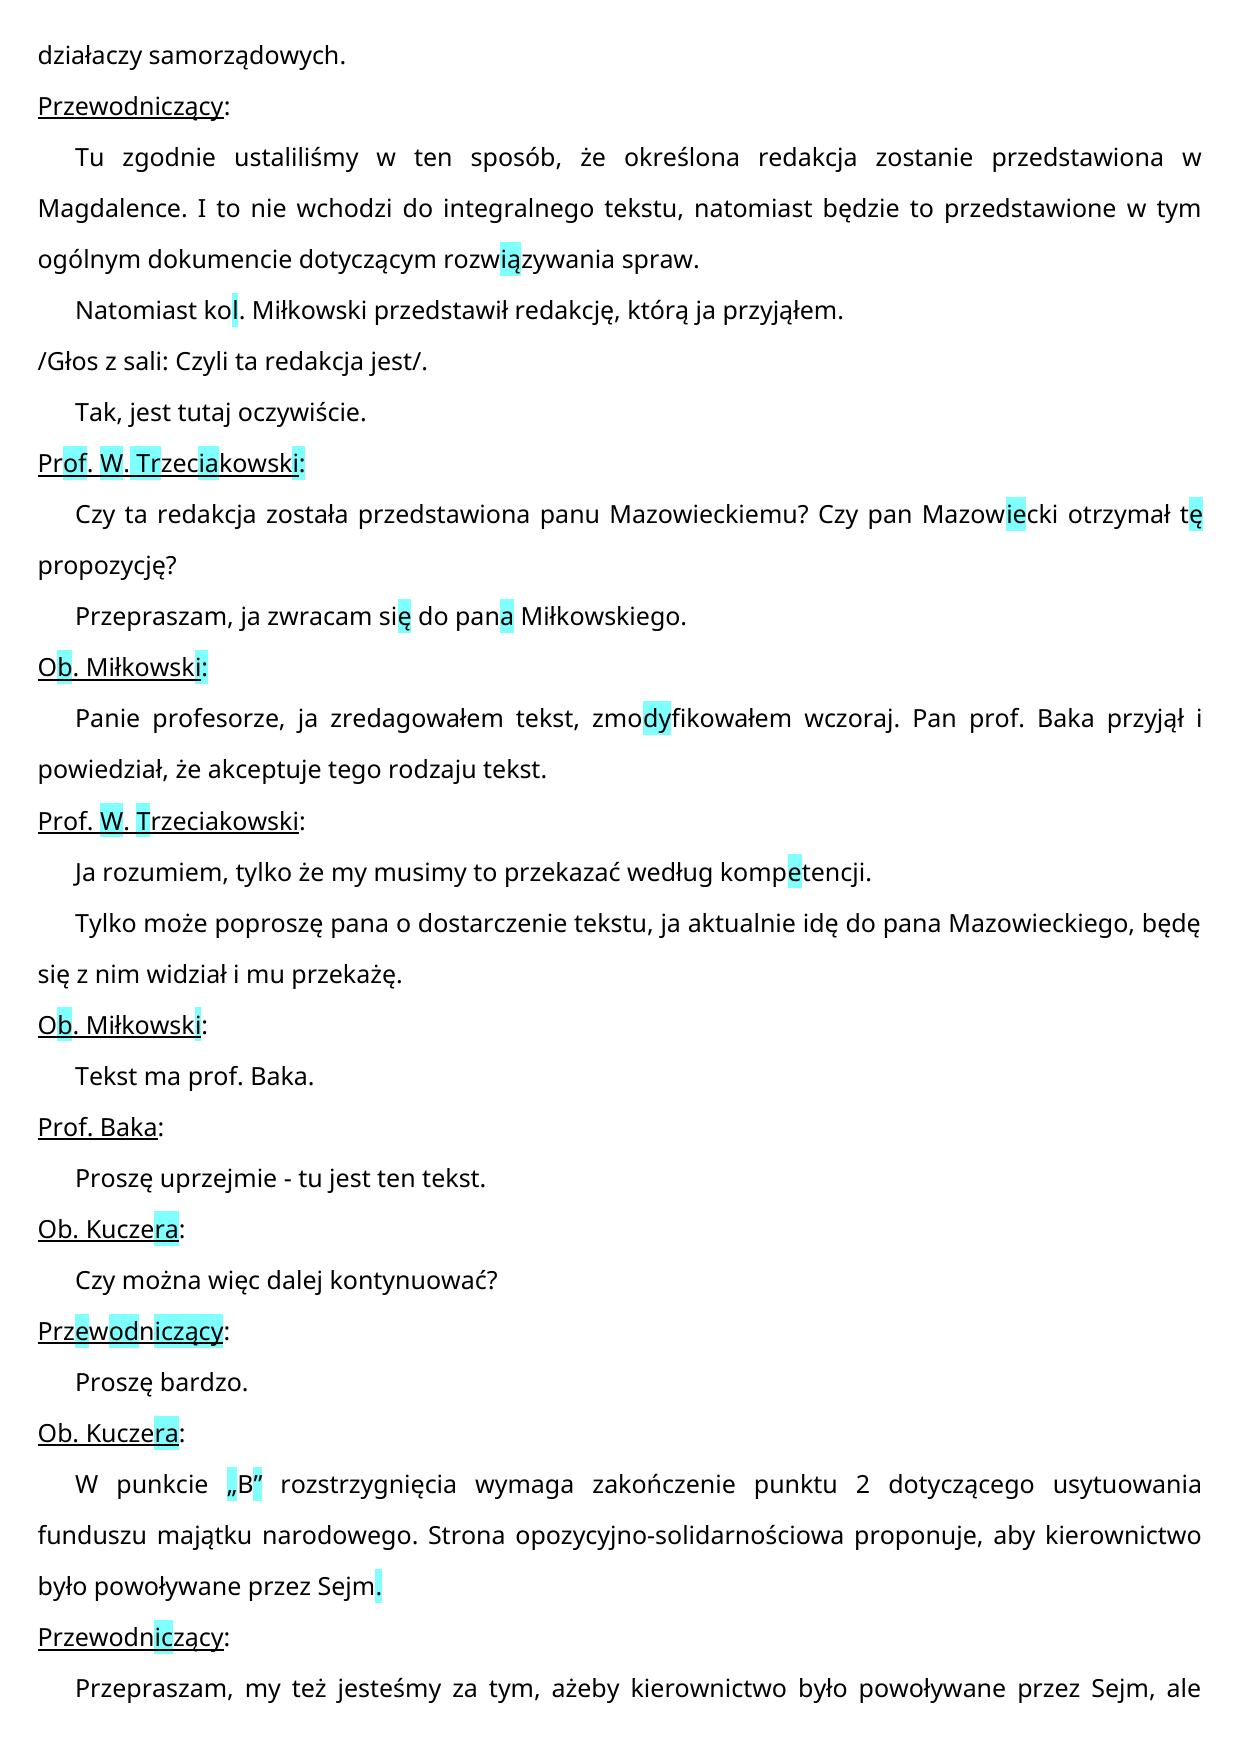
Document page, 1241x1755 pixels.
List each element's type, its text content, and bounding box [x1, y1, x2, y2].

text działaczy samorządowych. [37, 37, 1203, 72]
text Natomiast kol. Miłkowski przedstawił redakcję, którą ja przyjąłem. [37, 293, 1203, 327]
text W punkcie „B” rozstrzygnięcia wymaga zakończenie punktu 2 dotyczącego usytuowania funduszu majątku narodowego. Strona opozycyjno-solidarnościowa proponuje, aby kierownictwo było powoływane przez Sejm. [37, 1467, 1203, 1603]
text Ob. Miłkowski: [37, 1007, 1203, 1041]
text Tak, jest tutaj oczywiście. [37, 395, 1203, 429]
text Przepraszam, ja zwracam się do pana Miłkowskiego. [37, 599, 1203, 633]
text Prof. W. Trzeciakowski: [37, 803, 1203, 837]
text Proszę uprzejmie - tu jest ten tekst. [37, 1160, 1203, 1194]
text Prof. W. Trzeciakowski: [37, 446, 1203, 480]
text Tu zgodnie ustaliliśmy w ten sposób, że określona redakcja zostanie przedstawiona w Magdalence. I to nie wchodzi do integralnego tekstu, natomiast będzie to przedstawione w tym ogólnym dokumencie dotyczącym rozwiązywania spraw. [37, 139, 1203, 276]
text /Głos z sali: Czyli ta redakcja jest/. [37, 344, 1203, 378]
text Tylko może poproszę pana o dostarczenie tekstu, ja aktualnie idę do pana Mazowieckiego, będę się z nim widział i mu przekażę. [37, 905, 1203, 990]
text Ob. Kuczera: [37, 1211, 1203, 1246]
text Proszę bardzo. [37, 1364, 1203, 1399]
text Przewodniczący: [37, 1620, 1203, 1654]
text Panie profesorze, ja zredagowałem tekst, zmodyfikowałem wczoraj. Pan prof. Baka przyjął i powiedział, że akceptuje tego rodzaju tekst. [37, 701, 1203, 786]
text Ja rozumiem, tylko że my musimy to przekazać według kompetencji. [37, 854, 1203, 888]
text Przewodniczący: [37, 88, 1203, 123]
text Przewodniczący: [37, 1313, 1203, 1348]
text Tekst ma prof. Baka. [37, 1058, 1203, 1092]
text Czy ta redakcja została przedstawiona panu Mazowieckiemu? Czy pan Mazowiecki otrzymał tę propozycję? [37, 497, 1203, 582]
text Ob. Kuczera: [37, 1416, 1203, 1450]
text Ob. Miłkowski: [37, 650, 1203, 684]
text Czy można więc dalej kontynuować? [37, 1262, 1203, 1297]
text Przepraszam, my też jesteśmy za tym, ażeby kierownictwo było powoływane przez Sejm, ale [37, 1671, 1203, 1705]
text Prof. Baka: [37, 1109, 1203, 1143]
